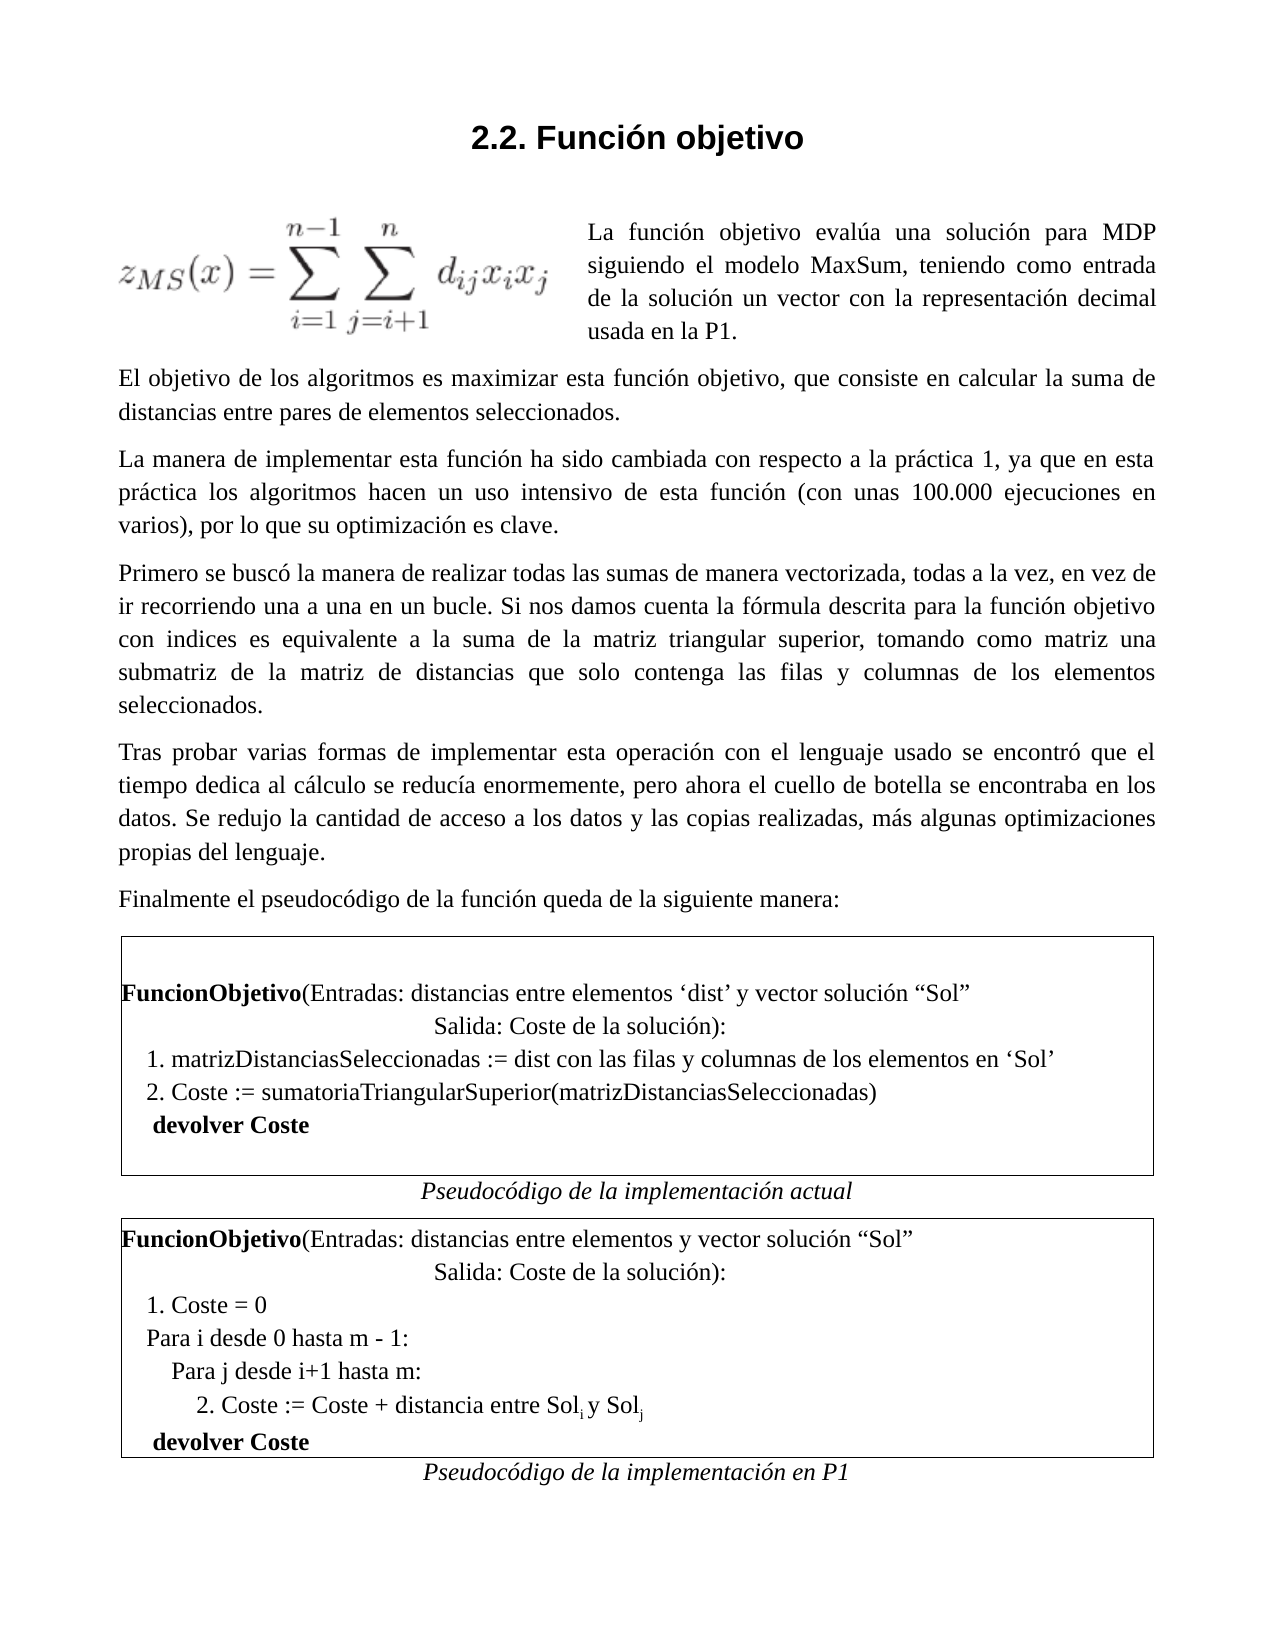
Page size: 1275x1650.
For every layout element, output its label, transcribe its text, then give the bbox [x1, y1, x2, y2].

text Pseudocódigo de la implementación en P1 [122, 1231, 1153, 1457]
text Pseudocódigo de la implementación actual [121, 1176, 1154, 1205]
text Finalmente el pseudocódigo de la función queda de la siguiente manera: [118, 884, 1157, 913]
text La función objetivo evalúa una solución para MDP siguiendo el modelo MaxSum, teniendo como entrada de la solución un vector con la representación decimal usada en la P1. [576, 217, 1157, 345]
text Tras probar varias formas de implementar esta operación con el lenguaje usado se encontró que el tiempo dedica al cálculo se reducía enormemente, pero ahora el cuello de botella se encontraba en los datos. Se redujo la cantidad de acceso a los datos y las copias realizadas, más algunas optimizaciones propias del lenguaje. [118, 737, 1157, 865]
text Primero se buscó la manera de realizar todas las sumas de manera vectorizada, todas a la vez, en vez de ir recorriendo una a una en un bucle. Si nos damos cuenta la fórmula descrita para la función objetivo con indices es equivalente a la suma de la matriz triangular superior, tomando como matriz una submatriz de la matriz de distancias que solo contenga las filas y columnas de los elementos seleccionados. [118, 558, 1157, 719]
picture [105, 211, 576, 346]
text Pseudocódigo de la implementación actual [122, 949, 1153, 1175]
subtitle 2.2. Función objetivo [118, 118, 1157, 157]
text Pseudocódigo de la implementación en P1 [121, 1458, 1154, 1486]
text La manera de implementar esta función ha sido cambiada con respecto a la práctica 1, ya que en esta práctica los algoritmos hacen un uso intensivo de esta función (con unas 100.000 ejecuciones en varios), por lo que su optimización es clave. [118, 444, 1157, 539]
text El objetivo de los algoritmos es maximizar esta función objetivo, que consiste en calcular la suma de distancias entre pares de elementos seleccionados. [118, 363, 1157, 425]
